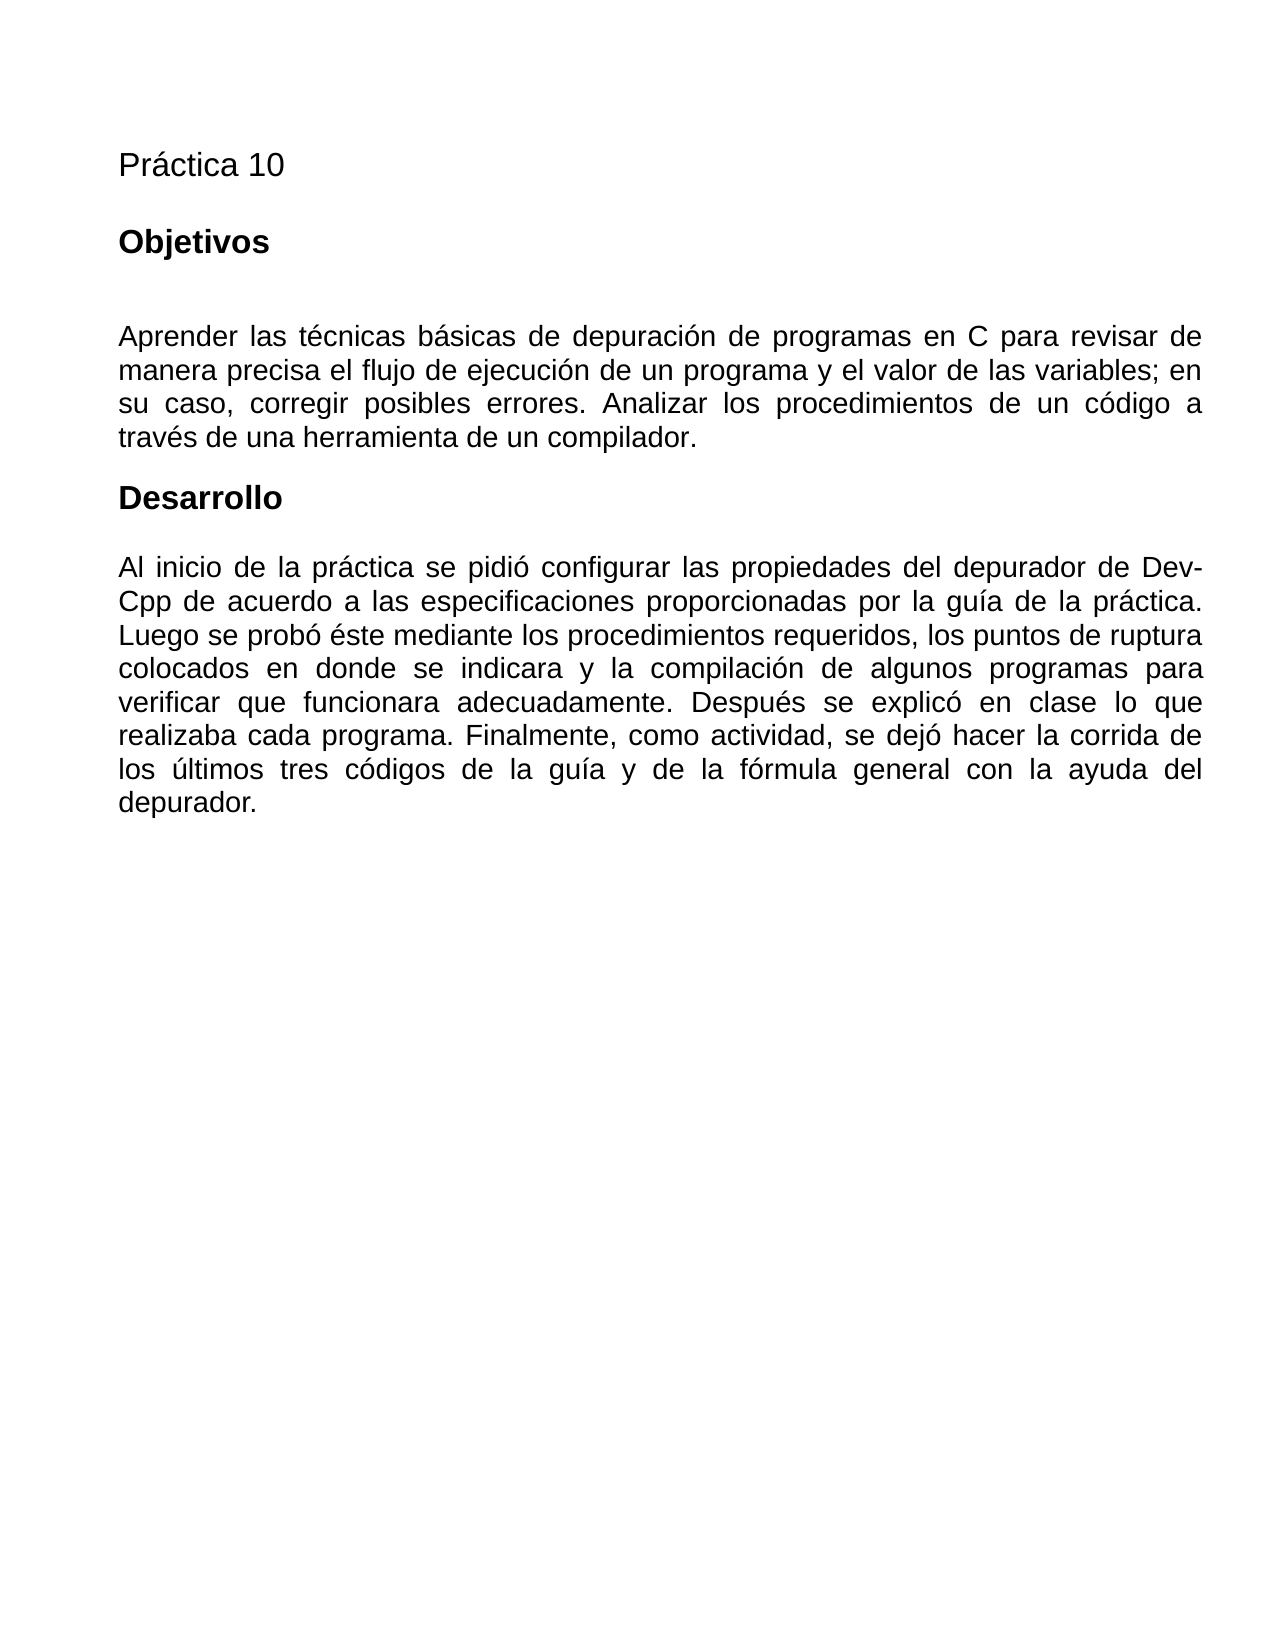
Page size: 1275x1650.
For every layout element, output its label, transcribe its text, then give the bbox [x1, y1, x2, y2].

text Al inicio de la práctica se pidió configurar las propiedades del depurador de Dev-Cpp de acuerdo a las especificaciones proporcionadas por la guía de la práctica. Luego se probó éste mediante los procedimientos requeridos, los puntos de ruptura colocados en donde se indicara y la compilación de algunos programas para verificar que funcionara adecuadamente. Después se explicó en clase lo que realizaba cada programa. Finalmente, como actividad, se dejó hacer la corrida de los últimos tres códigos de la guía y de la fórmula general con la ayuda del depurador. [118, 550, 1205, 819]
text Aprender las técnicas básicas de depuración de programas en C para revisar de manera precisa el flujo de ejecución de un programa y el valor de las variables; en su caso, corregir posibles errores. Analizar los procedimientos de un código a través de una herramienta de un compilador. [118, 319, 1205, 453]
text Desarrollo [118, 478, 1205, 517]
text Objetivos [118, 222, 1205, 261]
text Práctica 10 [118, 145, 1205, 184]
